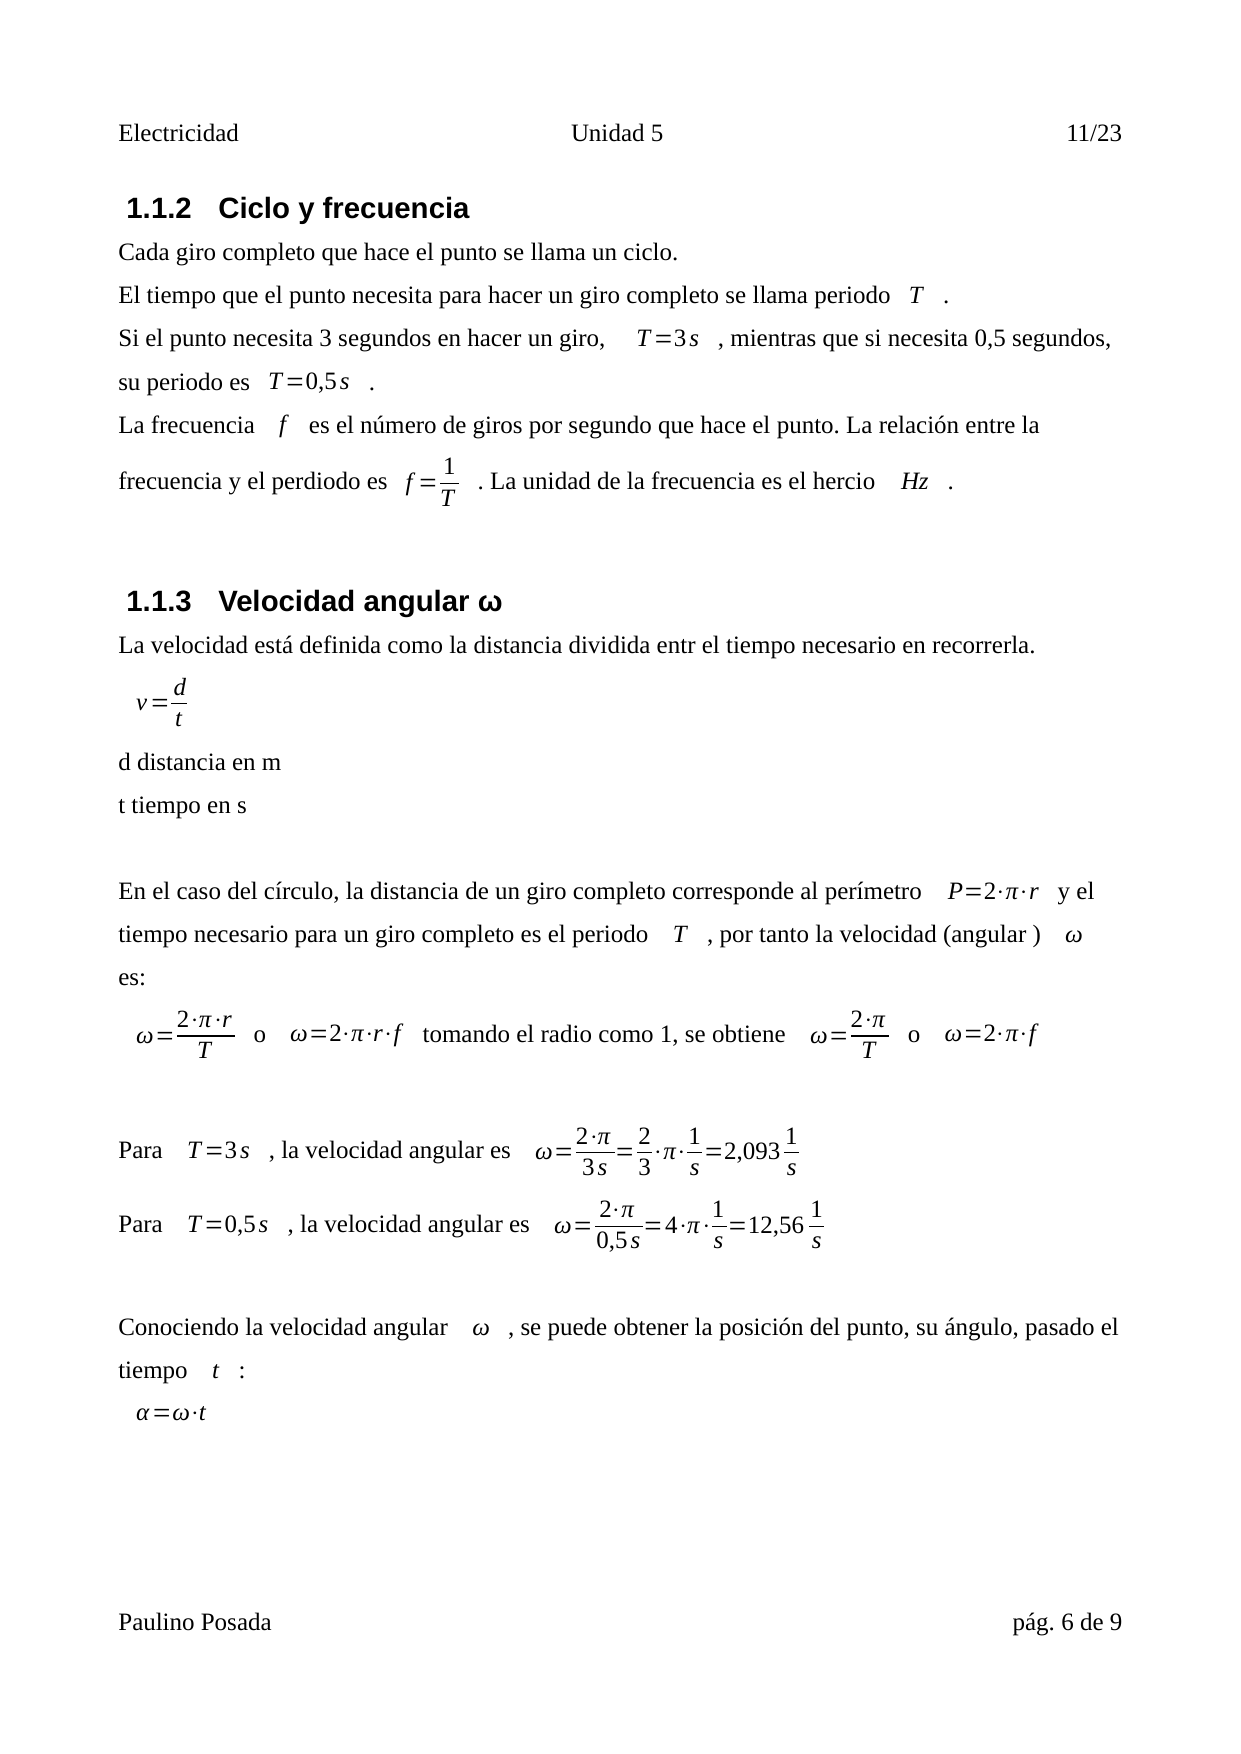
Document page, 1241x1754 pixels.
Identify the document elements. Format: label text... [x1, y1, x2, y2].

text La frecuencia es el número de giros por segundo que hace el punto. La relación entre la frecuencia y el perdiodo es. La unidad de la frecuencia es el hercio . [118, 410, 1122, 512]
text Si el punto necesita 3 segundos en hacer un giro, , mientras que si necesita 0,5 segundos, su periodo es. [118, 323, 1122, 395]
text Para , la velocidad angular es [118, 1196, 1122, 1255]
text t tiempo en s [118, 790, 1122, 819]
text Conociendo la velocidad angular , se puede obtener la posición del punto, su ángulo, pasado el tiempo : [118, 1312, 1122, 1384]
text En el caso del círculo, la distancia de un giro completo corresponde al perímetro y el tiempo necesario para un giro completo es el periodo , por tanto la velocidad (angular ) es: [118, 876, 1122, 991]
text o tomando el radio como 1, se obtiene o [118, 1006, 1122, 1065]
text Cada giro completo que hace el punto se llama un ciclo. [118, 237, 1122, 266]
text El tiempo que el punto necesita para hacer un giro completo se llama periodo. [118, 280, 1122, 309]
subtitle Velocidad angular ω [118, 584, 1122, 618]
text Para , la velocidad angular es [118, 1122, 1122, 1181]
text La velocidad está definida como la distancia dividida entr el tiempo necesario en recorrerla. [118, 630, 1122, 659]
text d distancia en m [118, 747, 1122, 776]
subtitle Ciclo y frecuencia [118, 191, 1122, 225]
